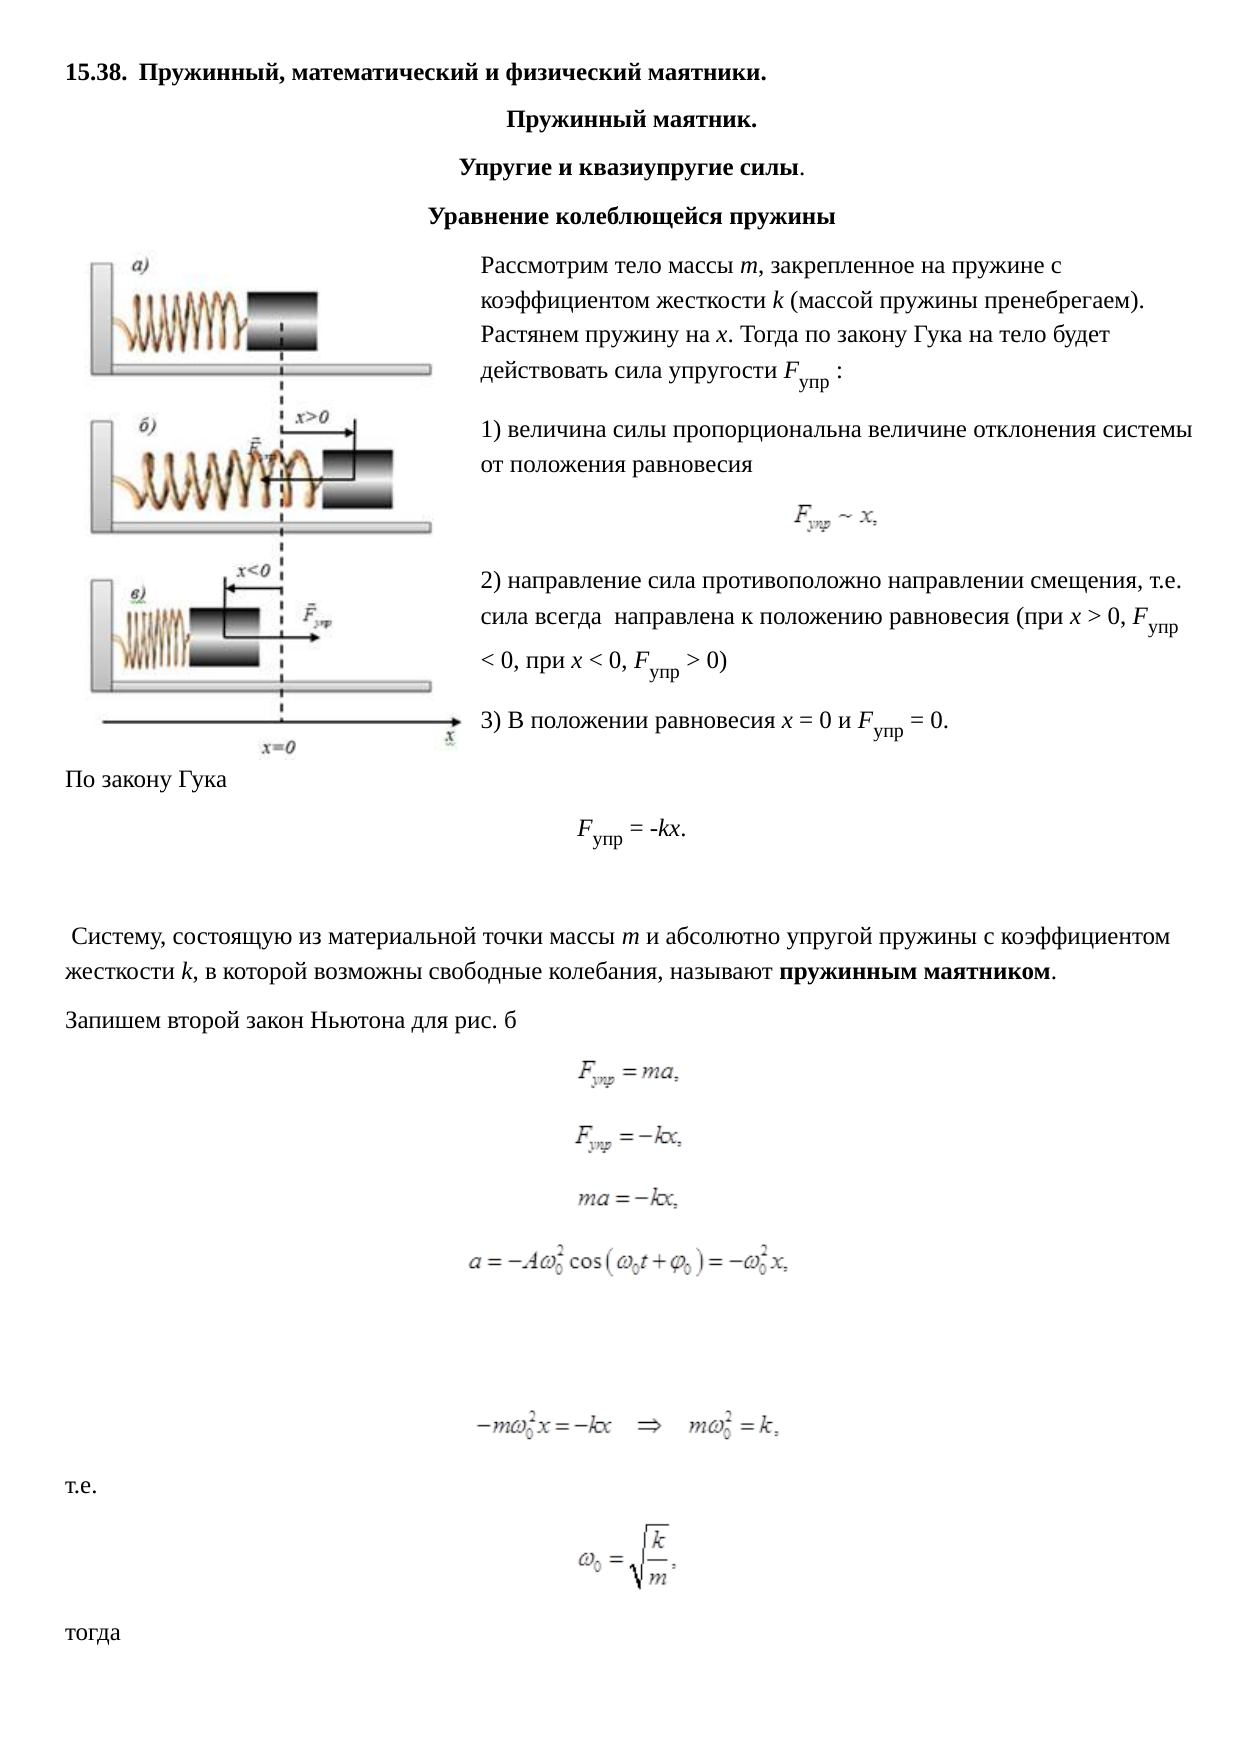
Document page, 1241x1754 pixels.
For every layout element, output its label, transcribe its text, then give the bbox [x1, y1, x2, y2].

text 1) величина силы пропорциональна величине отклонения системы от положения равновесия [462, 414, 1199, 478]
picture [466, 1240, 792, 1283]
text Запишем второй закон Ньютона для рис. б [65, 1005, 1199, 1033]
text 15.38. Пружинный, математический и физический маятники. [65, 57, 1199, 86]
picture [474, 1406, 783, 1446]
picture [574, 1053, 683, 1093]
picture [83, 250, 462, 760]
picture [571, 1118, 686, 1158]
picture [575, 1183, 682, 1217]
text Рассмотрим тело массы m, закрепленное на пружине с коэффициентом жесткости k (массой пружины пренебрегаем). Растянем пружину на х. Тогда по закону Гука на тело будет действовать сила упругости Fупр : [462, 250, 1199, 392]
text 2) направление сила противоположно направлении смещения, т.е. сила всегда направлена к положению равновесия (при х > 0, Fупр < 0, при х < 0, Fупр > 0) [462, 565, 1199, 683]
text т.е. [65, 1470, 1199, 1499]
picture [790, 498, 883, 537]
text Систему, состоящую из материальной точки массы m и абсолютно упругой пружины с коэффициентом жесткости k, в которой возможны свободные колебания, называют пружинным маятником. [65, 921, 1199, 984]
text По закону Гука [65, 764, 1199, 793]
text Fупр = -kх. [65, 813, 1199, 850]
text Уравнение колеблющейся пружины [65, 201, 1199, 230]
text Упругие и квазиупругие силы. [65, 152, 1199, 181]
text Пружинный маятник. [65, 104, 1199, 133]
picture [575, 1518, 682, 1593]
text тогда [65, 1617, 1199, 1645]
text 3) В положении равновесия х = 0 и Fупр = 0. [462, 705, 1199, 742]
